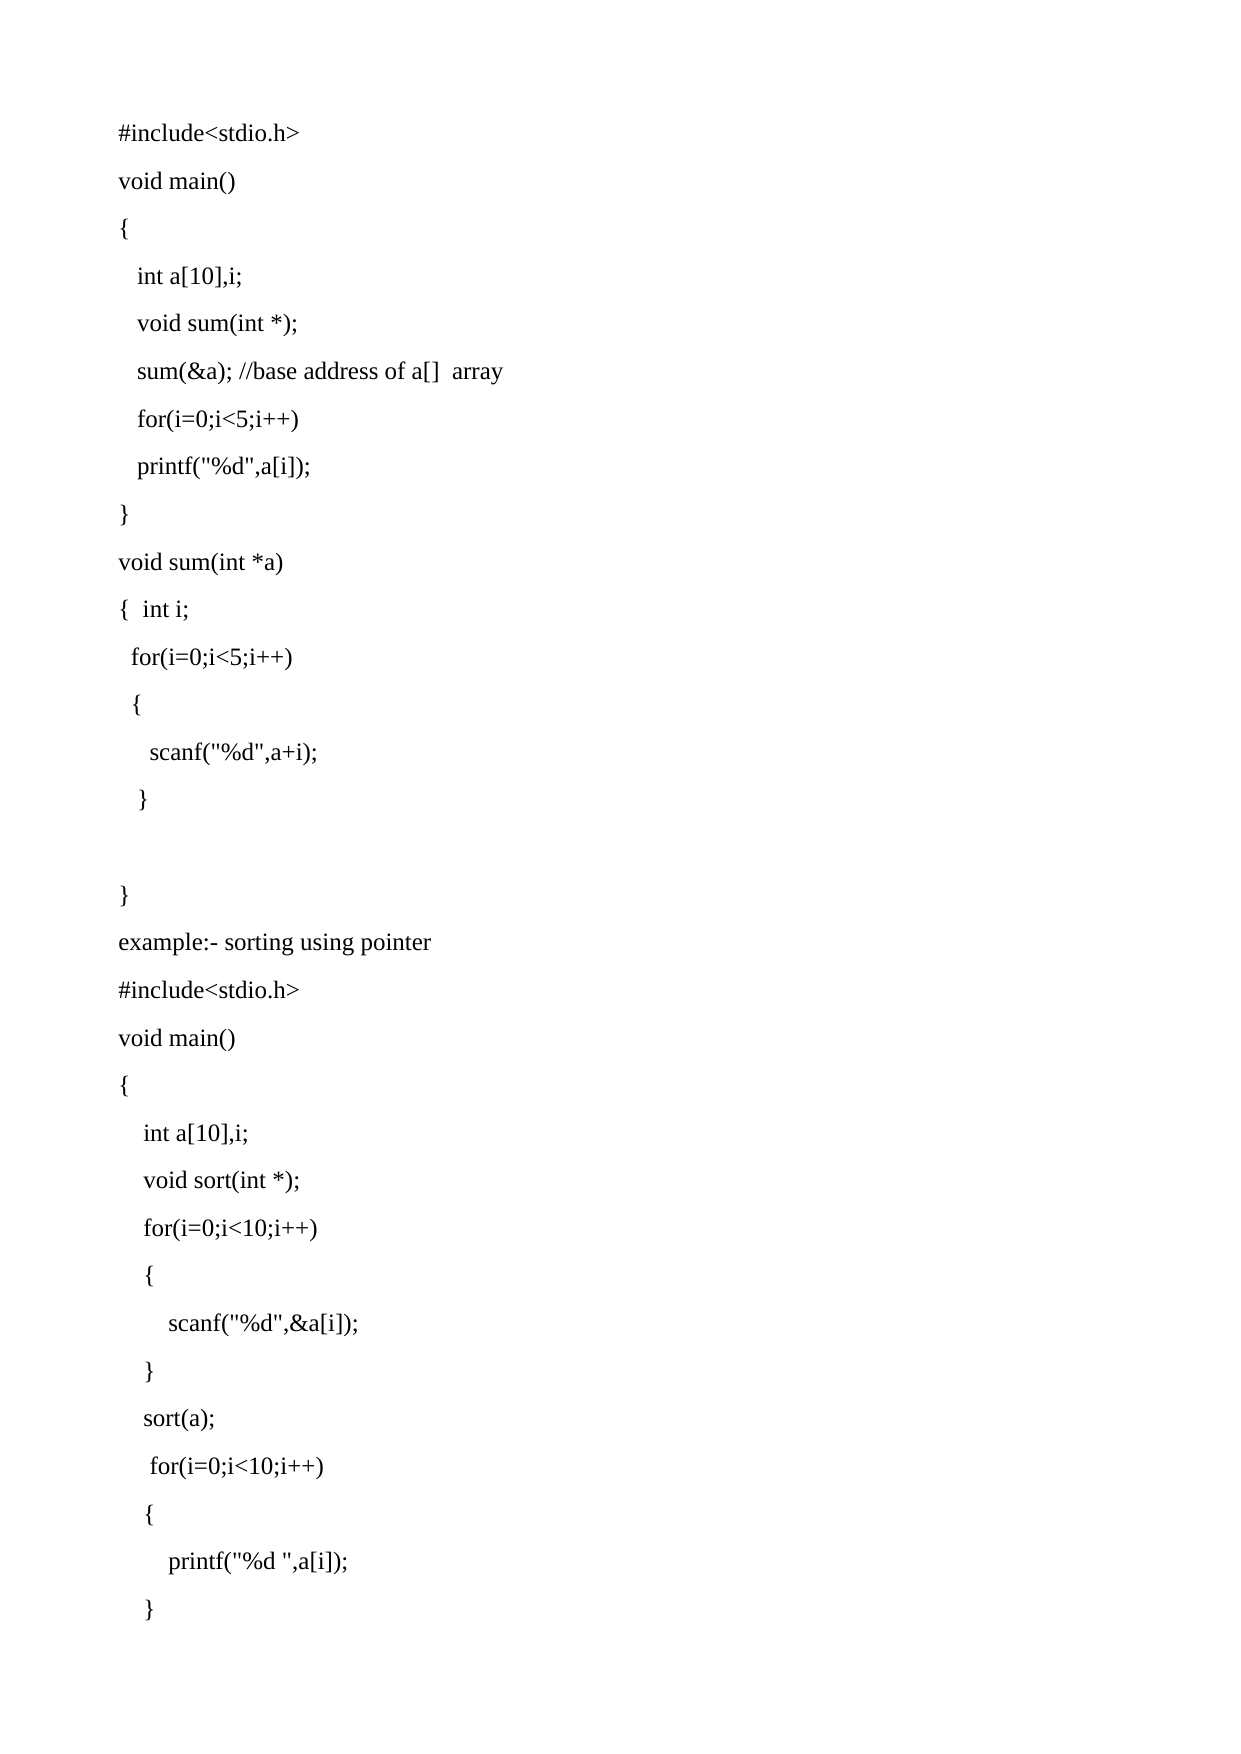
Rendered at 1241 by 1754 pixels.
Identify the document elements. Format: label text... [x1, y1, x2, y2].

text { [118, 689, 1122, 718]
text void sum(int *a) [118, 547, 1122, 575]
text scanf("%d",&a[i]); [118, 1308, 1122, 1337]
text void main() [118, 1023, 1122, 1051]
text } [118, 1356, 1122, 1384]
text int a[10],i; [118, 261, 1122, 290]
text for(i=0;i<5;i++) [118, 642, 1122, 671]
text { [118, 1261, 1122, 1289]
text } [118, 784, 1122, 813]
text } [118, 880, 1122, 908]
text #include<stdio.h> [118, 118, 1122, 147]
text int a[10],i; [118, 1118, 1122, 1147]
text sum(&a); //base address of a[] array [118, 356, 1122, 385]
text printf("%d ",a[i]); [118, 1546, 1122, 1575]
text { [118, 213, 1122, 242]
text void sum(int *); [118, 308, 1122, 337]
text void main() [118, 166, 1122, 194]
text example:- sorting using pointer [118, 927, 1122, 956]
text { [118, 1499, 1122, 1527]
text sort(a); [118, 1403, 1122, 1432]
text scanf("%d",a+i); [118, 737, 1122, 766]
text for(i=0;i<10;i++) [118, 1213, 1122, 1242]
text { int i; [118, 594, 1122, 623]
text void sort(int *); [118, 1165, 1122, 1194]
text } [118, 1594, 1122, 1623]
text for(i=0;i<5;i++) [118, 404, 1122, 432]
text #include<stdio.h> [118, 975, 1122, 1004]
text { [118, 1070, 1122, 1099]
text for(i=0;i<10;i++) [118, 1451, 1122, 1480]
text } [118, 499, 1122, 528]
text printf("%d",a[i]); [118, 451, 1122, 480]
